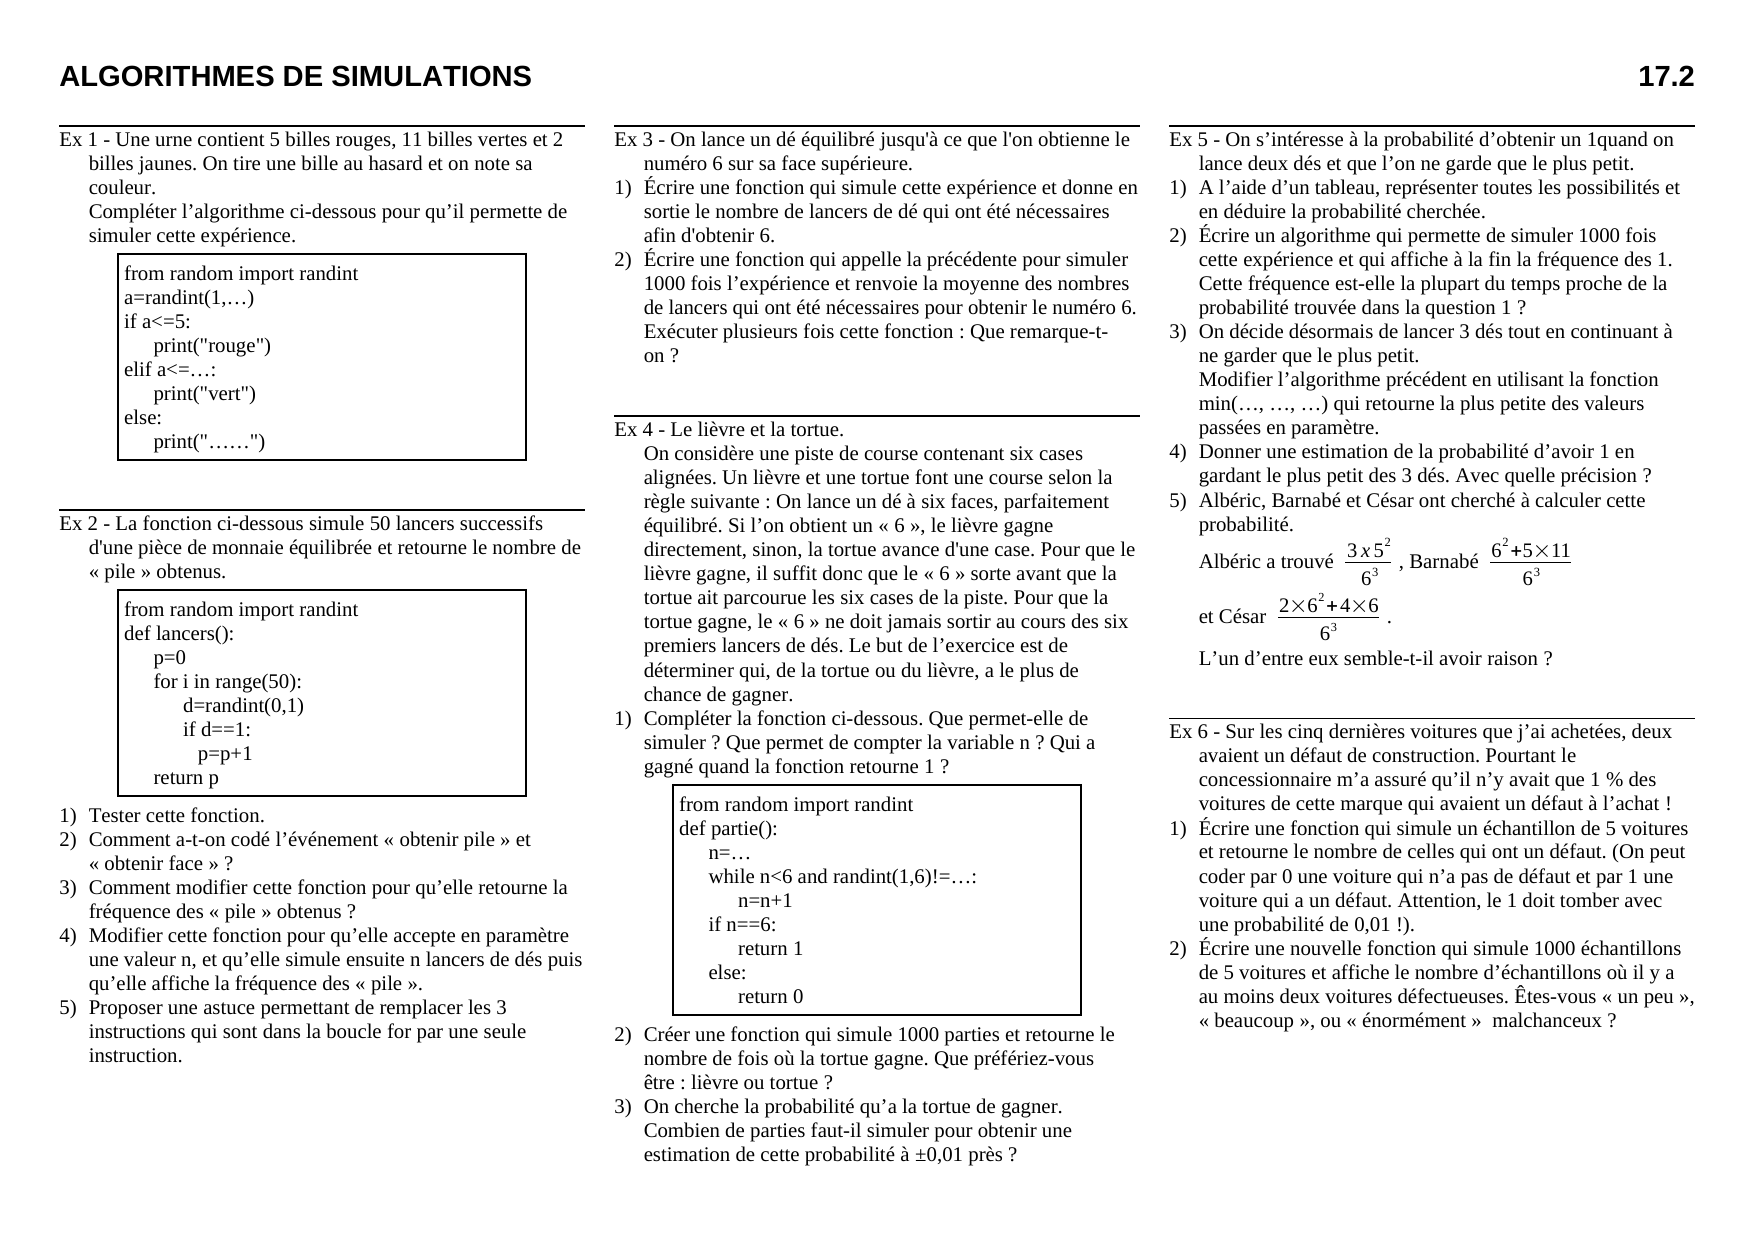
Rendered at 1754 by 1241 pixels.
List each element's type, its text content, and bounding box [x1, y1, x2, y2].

list Écrire un algorithme qui permette de simuler 1000 fois cette expérience et qui affiche à la fin la fréquence des 1. Cette fréquence est-elle la plupart du temps proche de la probabilité trouvée dans la question 1 ? [1169, 223, 1695, 319]
list Écrire une fonction qui appelle la précédente pour simuler 1000 fois l’expérience et renvoie la moyenne des nombres de lancers qui ont été nécessaires pour obtenir le numéro 6. Exécuter plusieurs fois cette fonction : Que remarque-t-on ? [614, 247, 1140, 367]
list Tester cette fonction. [59, 803, 585, 827]
list Le lièvre et la tortue. On considère une piste de course contenant six cases alignées. Un lièvre et une tortue font une course selon la règle suivante : On lance un dé à six faces, parfaitement équilibré. Si l’on obtient un « 6 », le lièvre gagne directement, sinon, la tortue avance d'une case. Pour que le lièvre gagne, il suffit donc que le « 6 » sorte avant que la tortue ait parcourue les six cases de la piste. Pour que la tortue gagne, le « 6 » ne doit jamais sortir au cours des six premiers lancers de dés. Le but de l’exercice est de déterminer qui, de la tortue ou du lièvre, a le plus de chance de gagner. [614, 417, 1140, 706]
subtitle algorithmes de simulations 17.2 [59, 59, 1695, 95]
table_header from random import randint a=randint(1,…) if a<=5: print("rouge") elif a<=…: print("vert") else: print("……") [119, 255, 525, 459]
list Modifier cette fonction pour qu’elle accepte en paramètre une valeur n, et qu’elle simule ensuite n lancers de dés puis qu’elle affiche la fréquence des « pile ». [59, 923, 585, 995]
list Écrire une nouvelle fonction qui simule 1000 échantillons de 5 voitures et affiche le nombre d’échantillons où il y a au moins deux voitures défectueuses. Êtes-vous « un peu », « beaucoup », ou « énormément » malchanceux ? [1169, 936, 1695, 1032]
list Donner une estimation de la probabilité d’avoir 1 en gardant le plus petit des 3 dés. Avec quelle précision ? [1169, 439, 1695, 487]
list La fonction ci-dessous simule 50 lancers successifs d'une pièce de monnaie équilibrée et retourne le nombre de « pile » obtenus. [59, 511, 585, 583]
list Proposer une astuce permettant de remplacer les 3 instructions qui sont dans la boucle for par une seule instruction. [59, 995, 585, 1067]
table_header from random import randint def lancers(): p=0 for i in range(50): d=randint(0,1) if d==1: p=p+1 return p [119, 591, 525, 795]
table_header from random import randint def partie(): n=… while n<6 and randint(1,6)!=…: n=n+1 if n==6: return 1 else: return 0 [674, 786, 1080, 1014]
list Comment modifier cette fonction pour qu’elle retourne la fréquence des « pile » obtenus ? [59, 875, 585, 923]
list Une urne contient 5 billes rouges, 11 billes vertes et 2 billes jaunes. On tire une bille au hasard et on note sa couleur. Compléter l’algorithme ci-dessous pour qu’il permette de simuler cette expérience. [59, 127, 585, 247]
list On cherche la probabilité qu’a la tortue de gagner. Combien de parties faut-il simuler pour obtenir une estimation de cette probabilité à ±0,01 près ? [614, 1094, 1140, 1166]
list A l’aide d’un tableau, représenter toutes les possibilités et en déduire la probabilité cherchée. [1169, 175, 1695, 223]
list Écrire une fonction qui simule un échantillon de 5 voitures et retourne le nombre de celles qui ont un défaut. (On peut coder par 0 une voiture qui n’a pas de défaut et par 1 une voiture qui a un défaut. Attention, le 1 doit tomber avec une probabilité de 0,01 !). [1169, 815, 1695, 936]
list Albéric, Barnabé et César ont cherché à calculer cette probabilité. Albéric a trouvé , Barnabé et César . L’un d’entre eux semble-t-il avoir raison ? [1169, 487, 1695, 669]
list On s’intéresse à la probabilité d’obtenir un 1quand on lance deux dés et que l’on ne garde que le plus petit. [1169, 127, 1695, 175]
list Comment a-t-on codé l’événement « obtenir pile » et « obtenir face » ? [59, 827, 585, 875]
list On décide désormais de lancer 3 dés tout en continuant à ne garder que le plus petit. Modifier l’algorithme précédent en utilisant la fonction min(…, …, …) qui retourne la plus petite des valeurs passées en paramètre. [1169, 319, 1695, 439]
list On lance un dé équilibré jusqu'à ce que l'on obtienne le numéro 6 sur sa face supérieure. [614, 127, 1140, 175]
list Créer une fonction qui simule 1000 parties et retourne le nombre de fois où la tortue gagne. Que préfériez-vous être : lièvre ou tortue ? [614, 1022, 1140, 1094]
list Compléter la fonction ci-dessous. Que permet-elle de simuler ? Que permet de compter la variable n ? Qui a gagné quand la fonction retourne 1 ? [614, 706, 1140, 778]
list Écrire une fonction qui simule cette expérience et donne en sortie le nombre de lancers de dé qui ont été nécessaires afin d'obtenir 6. [614, 175, 1140, 247]
list Sur les cinq dernières voitures que j’ai achetées, deux avaient un défaut de construction. Pourtant le concessionnaire m’a assuré qu’il n’y avait que 1 % des voitures de cette marque qui avaient un défaut à l’achat ! [1169, 719, 1695, 815]
